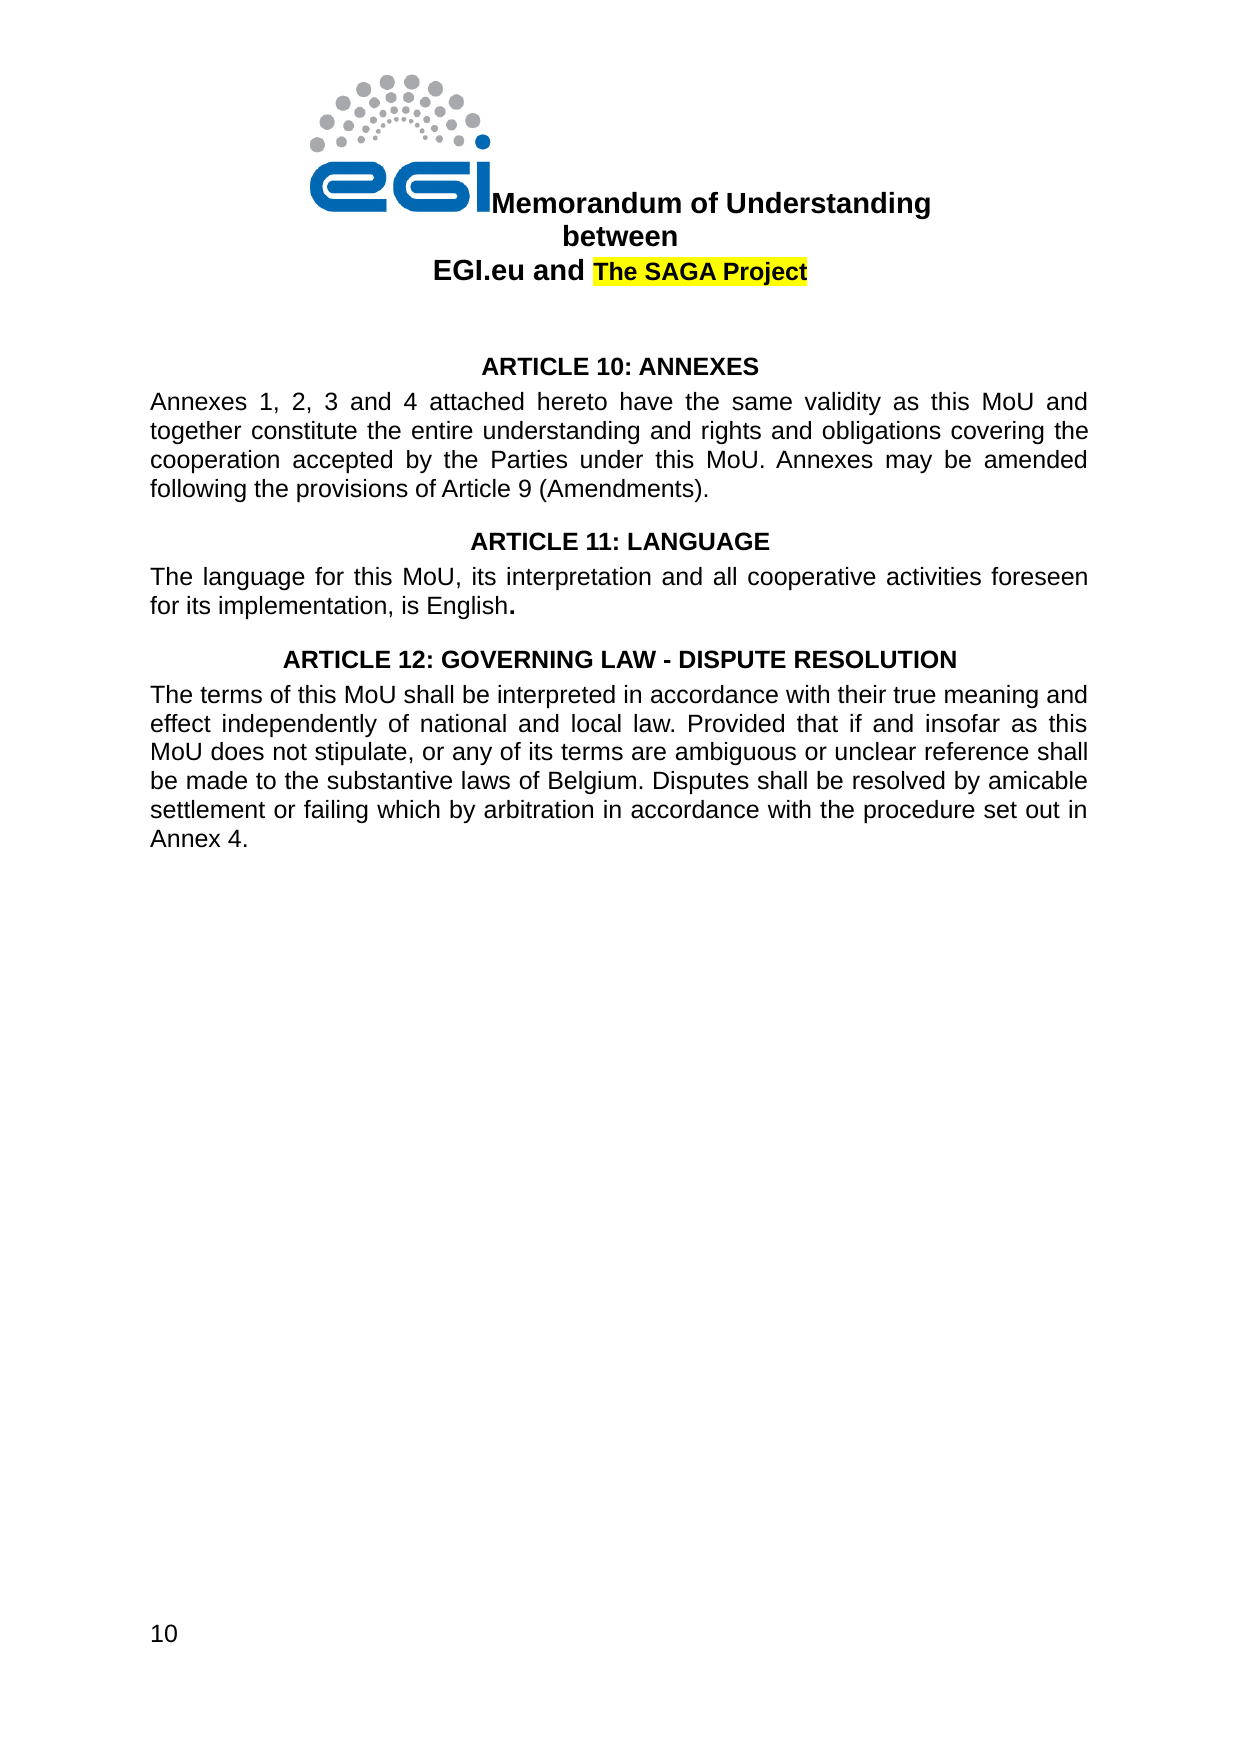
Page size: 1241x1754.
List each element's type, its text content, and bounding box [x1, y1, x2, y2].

text The language for this MoU, its interpretation and all cooperative activities foreseen for its implementation, is English. [150, 562, 1090, 620]
text The terms of this MoU shall be interpreted in accordance with their true meaning and effect independently of national and local law. Provided that if and insofar as this MoU does not stipulate, or any of its terms are ambiguous or unclear reference shall be made to the substantive laws of Belgium. Disputes shall be resolved by amicable settlement or failing which by arbitration in accordance with the procedure set out in Annex 4. [150, 680, 1090, 852]
subtitle Article 12: Governing Law - Dispute resolution [150, 645, 1090, 674]
subtitle Article 10: Annexes [150, 352, 1090, 381]
text Annexes 1, 2, 3 and 4 attached hereto have the same validity as this MoU and together constitute the entire understanding and rights and obligations covering the cooperation accepted by the Parties under this MoU. Annexes may be amended following the provisions of Article 9 (Amendments). [150, 387, 1090, 502]
picture [308, 73, 492, 214]
subtitle Article 11: Language [150, 527, 1090, 556]
